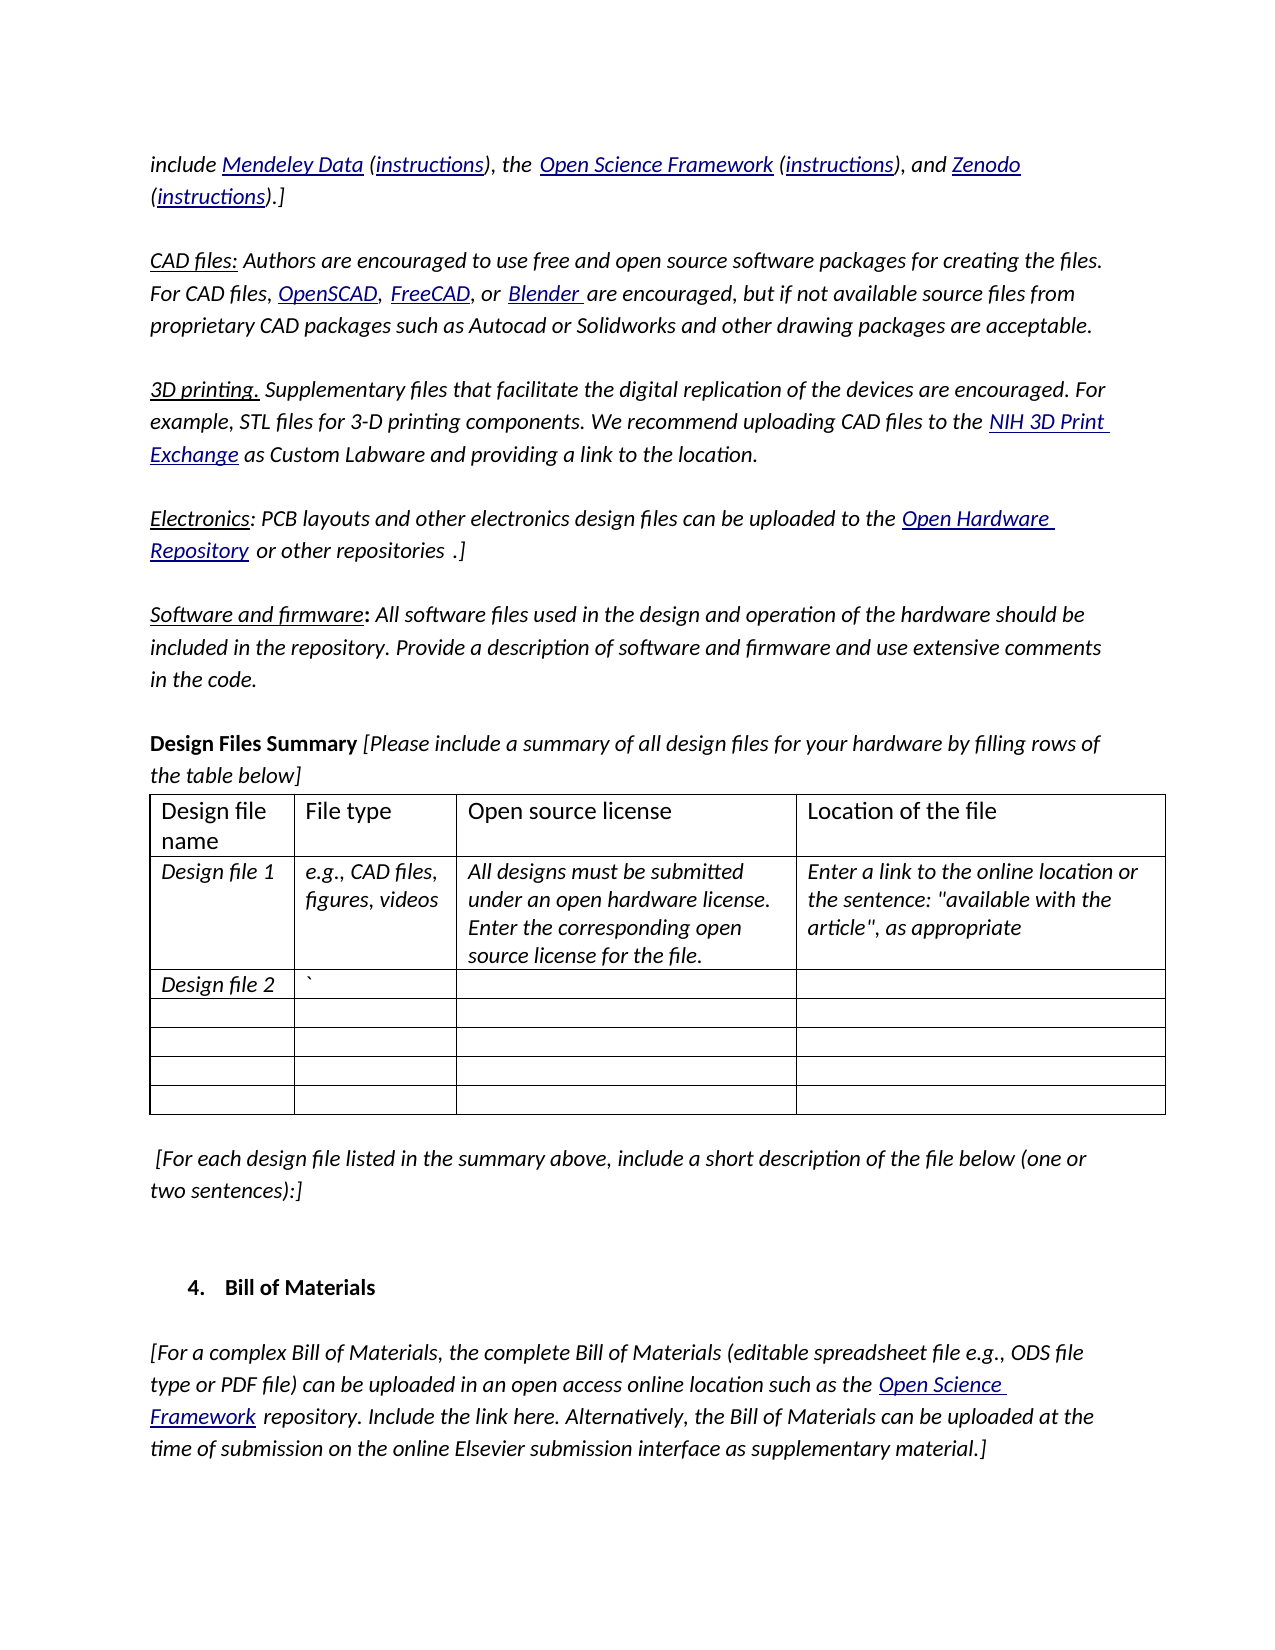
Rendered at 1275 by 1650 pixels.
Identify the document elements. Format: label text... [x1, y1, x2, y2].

table_cell [295, 1028, 456, 1056]
table_cell [151, 1086, 294, 1114]
table_cell [151, 1028, 294, 1056]
table_cell Enter a link to the online location or the sentence: "available with the article", as appropriate [797, 857, 1165, 969]
table_cell [457, 1057, 796, 1085]
table_cell [797, 1028, 1165, 1056]
table_cell Design file 2 [151, 970, 294, 998]
table_header Design file name [151, 795, 294, 856]
table_header Location of the file [797, 795, 1165, 856]
table_cell [295, 1057, 456, 1085]
text Electronics: PCB layouts and other electronics design files can be uploaded to the Open Hardware Repository or other repositories .] [150, 504, 1125, 564]
text [For a complex Bill of Materials, the complete Bill of Materials (editable spreadsheet file e.g., ODS file type or PDF file) can be uploaded in an open access online location such as the Open Science Framework repository. Include the link here. Alternatively, the Bill of Materials can be uploaded at the time of submission on the online Elsevier submission interface as supplementary material.] [150, 1338, 1125, 1462]
text CAD files: Authors are encouraged to use free and open source software packages for creating the files. For CAD files, OpenSCAD, FreeCAD, or Blender are encouraged, but if not available source files from proprietary CAD packages such as Autocad or Solidworks and other drawing packages are acceptable. [150, 247, 1125, 339]
text Design Files Summary [Please include a summary of all design files for your hardware by filling rows of the table below] [150, 729, 1125, 789]
table_cell [797, 970, 1165, 998]
text include Mendeley Data (instructions), the Open Science Framework (instructions), and Zenodo (instructions).] [150, 150, 1125, 210]
table_cell [457, 970, 796, 998]
table_cell [797, 999, 1165, 1027]
table_cell [457, 999, 796, 1027]
table_cell [797, 1057, 1165, 1085]
table_cell [151, 1057, 294, 1085]
table_cell [457, 1086, 796, 1114]
table_cell e.g., CAD files, figures, videos [295, 857, 456, 969]
text [For each design file listed in the summary above, include a short description of the file below (one or two sentences):] [150, 1144, 1125, 1205]
table_cell [295, 999, 456, 1027]
table_header Open source license [457, 795, 796, 856]
text Software and firmware: All software files used in the design and operation of the hardware should be included in the repository. Provide a description of software and firmware and use extensive comments in the code. [150, 601, 1125, 693]
table_cell [295, 1086, 456, 1114]
table_cell Design file 1 [151, 857, 294, 969]
table_header File type [295, 795, 456, 856]
text 3D printing. Supplementary files that facilitate the digital replication of the devices are encouraged. For example, STL files for 3-D printing components. We recommend uploading CAD files to the NIH 3D Print Exchange as Custom Labware and providing a link to the location. [150, 375, 1125, 468]
table_cell [457, 1028, 796, 1056]
table_cell [797, 1086, 1165, 1114]
table_cell All designs must be submitted under an open hardware license. Enter the corresponding open source license for the file. [457, 857, 796, 969]
table_cell [151, 999, 294, 1027]
list Bill of Materials [187, 1273, 1125, 1301]
table_cell ` [295, 970, 456, 998]
